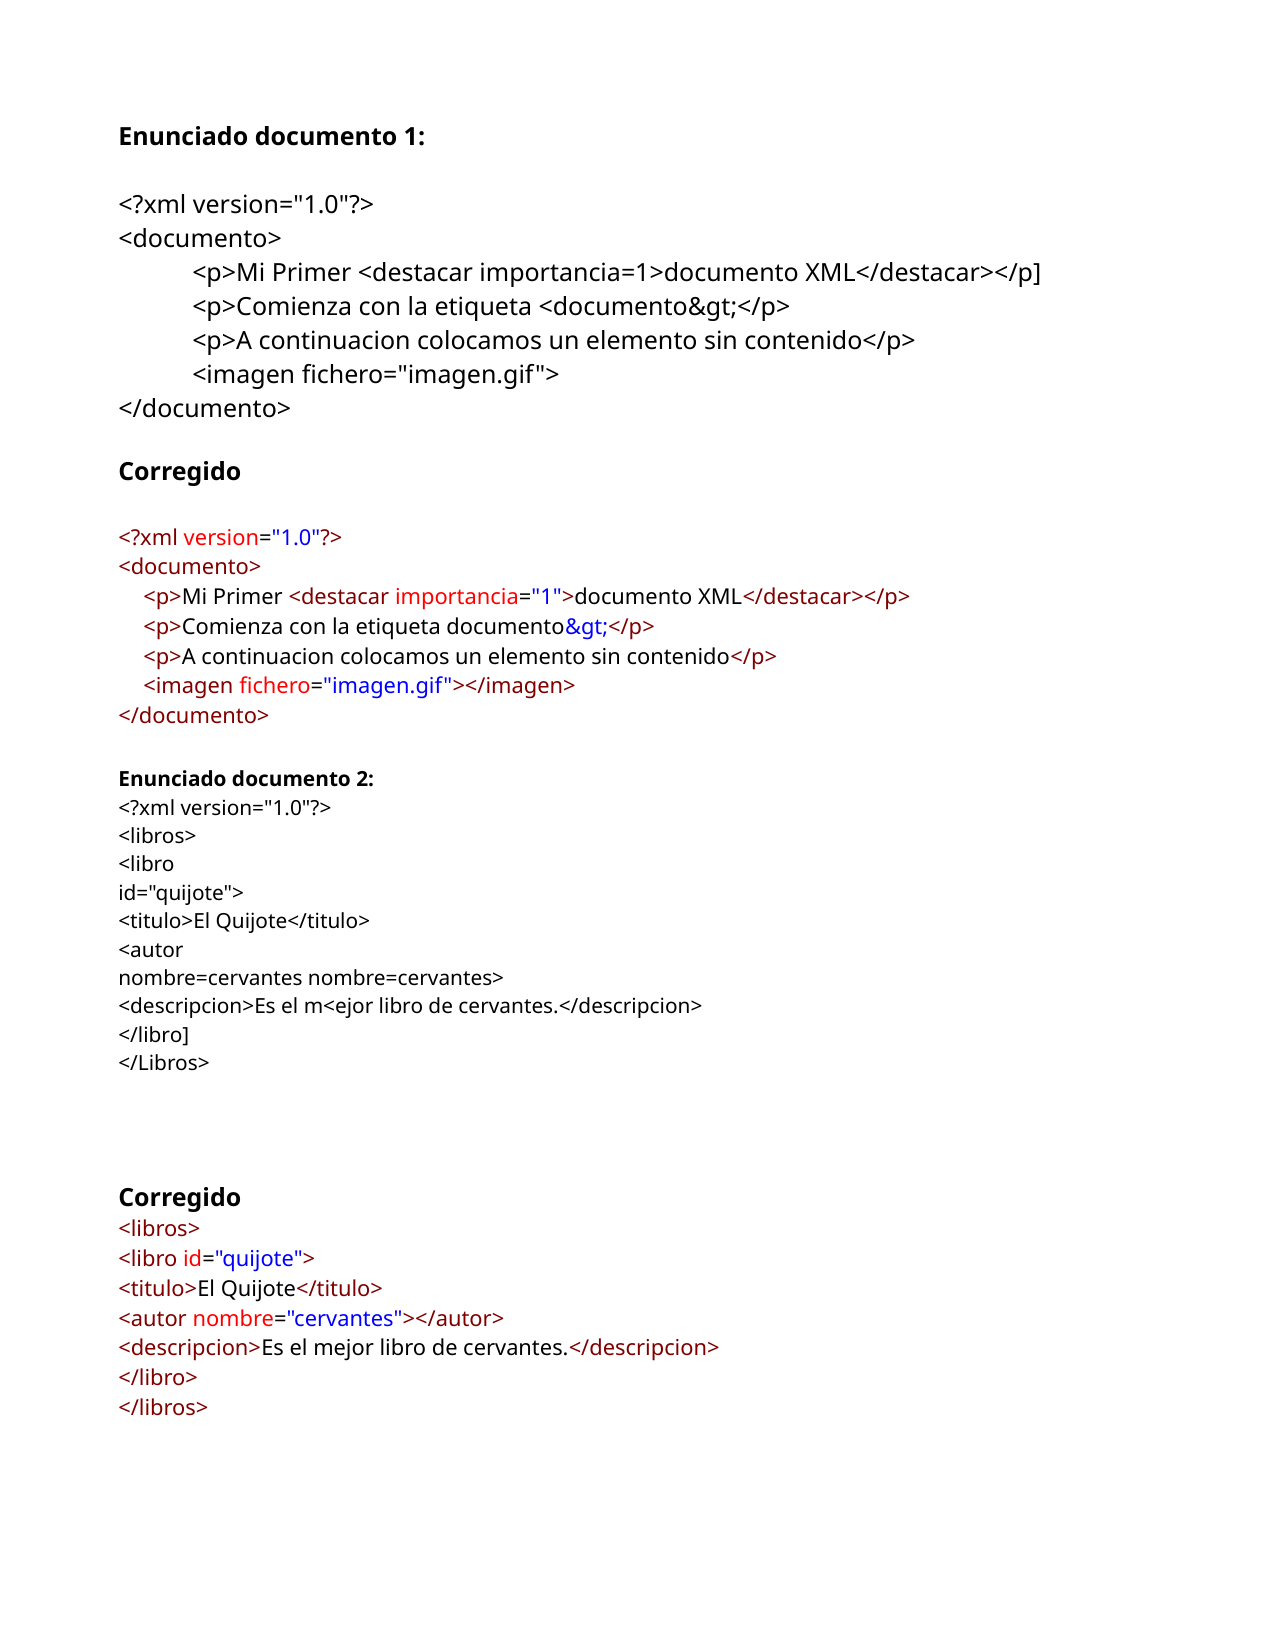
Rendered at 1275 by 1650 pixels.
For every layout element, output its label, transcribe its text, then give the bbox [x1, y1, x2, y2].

text <p>Comienza con la etiqueta <documento&gt;</p> [118, 288, 1157, 322]
text <titulo>El Quijote</titulo> [118, 1273, 1157, 1303]
text <autor nombre="cervantes"></autor> [118, 1303, 1157, 1332]
text <p>A continuacion colocamos un elemento sin contenido</p> [118, 641, 1157, 671]
text </Libros> [118, 1048, 1157, 1077]
text <p>Mi Primer <destacar importancia=1>documento XML</destacar></p] [118, 254, 1157, 288]
text <p>Mi Primer <destacar importancia="1">documento XML</destacar></p> [118, 581, 1157, 611]
text <descripcion>Es el m<ejor libro de cervantes.</descripcion> [118, 992, 1157, 1020]
text <titulo>El Quijote</titulo> [118, 906, 1157, 935]
text <libro [118, 849, 1157, 878]
text </libro] [118, 1020, 1157, 1048]
text <?xml version="1.0"?> [118, 793, 1157, 821]
text <?xml version="1.0"?> [118, 522, 1157, 551]
text </documento> [118, 391, 1157, 425]
text <p>A continuacion colocamos un elemento sin contenido</p> [118, 322, 1157, 357]
text <libros> [118, 821, 1157, 849]
text Enunciado documento 2: [118, 764, 1157, 793]
text <p>Comienza con la etiqueta documento&gt;</p> [118, 611, 1157, 641]
text id="quijote"> [118, 878, 1157, 906]
text Enunciado documento 1: [118, 118, 1157, 152]
text nombre=cervantes nombre=cervantes> [118, 963, 1157, 992]
text <libros> [118, 1213, 1157, 1243]
text <descripcion>Es el mejor libro de cervantes.</descripcion> [118, 1332, 1157, 1362]
text Corregido [118, 453, 1157, 487]
text <imagen fichero="imagen.gif"> [118, 357, 1157, 391]
text <imagen fichero="imagen.gif"></imagen> [118, 671, 1157, 700]
text <?xml version="1.0"?> [118, 186, 1157, 220]
text Corregido [118, 1179, 1157, 1213]
text </libros> [118, 1392, 1157, 1422]
text <libro id="quijote"> [118, 1243, 1157, 1273]
text </libro> [118, 1362, 1157, 1392]
text <autor [118, 935, 1157, 963]
text </documento> [118, 700, 1157, 730]
text <documento> [118, 220, 1157, 254]
text <documento> [118, 551, 1157, 581]
